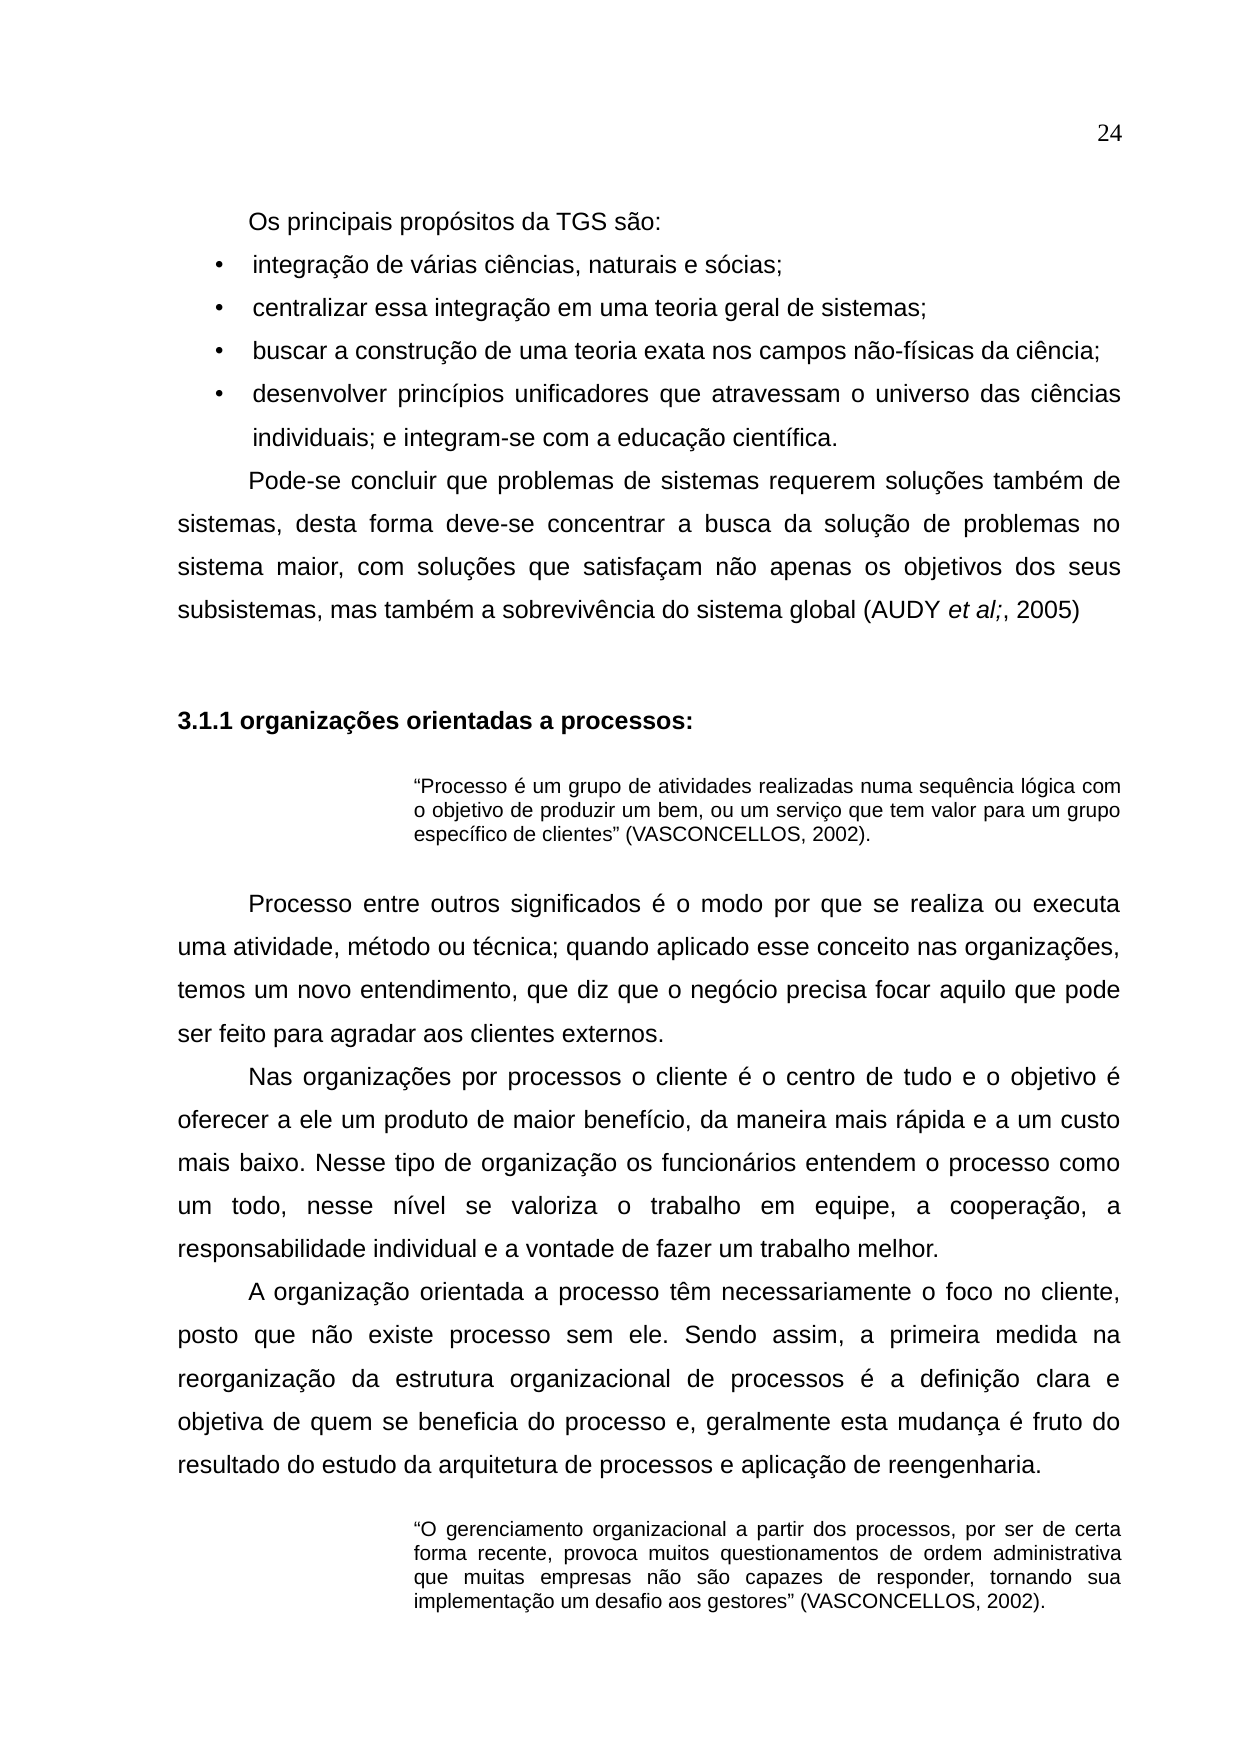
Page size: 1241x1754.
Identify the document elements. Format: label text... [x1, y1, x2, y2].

list buscar a construção de uma teoria exata nos campos não-físicas da ciência; [215, 336, 1122, 365]
text “Processo é um grupo de atividades realizadas numa sequência lógica com o objetivo de produzir um bem, ou um serviço que tem valor para um grupo específico de clientes” (VASCONCELLOS, 2002). [413, 774, 1122, 846]
text “O gerenciamento organizacional a partir dos processos, por ser de certa forma recente, provoca muitos questionamentos de ordem administrativa que muitas empresas não são capazes de responder, tornando sua implementação um desafio aos gestores” (VASCONCELLOS, 2002). [413, 1517, 1122, 1613]
text Nas organizações por processos o cliente é o centro de tudo e o objetivo é oferecer a ele um produto de maior benefício, da maneira mais rápida e a um custo mais baixo. Nesse tipo de organização os funcionários entendem o processo como um todo, nesse nível se valoriza o trabalho em equipe, a cooperação, a responsabilidade individual e a vontade de fazer um trabalho melhor. [177, 1062, 1122, 1263]
text Pode-se concluir que problemas de sistemas requerem soluções também de sistemas, desta forma deve-se concentrar a busca da solução de problemas no sistema maior, com soluções que satisfaçam não apenas os objetivos dos seus subsistemas, mas também a sobrevivência do sistema global (AUDY et al;, 2005) [177, 466, 1122, 624]
text A organização orientada a processo têm necessariamente o foco no cliente, posto que não existe processo sem ele. Sendo assim, a primeira medida na reorganização da estrutura organizacional de processos é a definição clara e objetiva de quem se beneficia do processo e, geralmente esta mudança é fruto do resultado do estudo da arquitetura de processos e aplicação de reengenharia. [177, 1277, 1122, 1478]
text Os principais propósitos da TGS são: [177, 207, 1122, 235]
text Processo entre outros significados é o modo por que se realiza ou executa uma atividade, método ou técnica; quando aplicado esse conceito nas organizações, temos um novo entendimento, que diz que o negócio precisa focar aquilo que pode ser feito para agradar aos clientes externos. [177, 889, 1122, 1047]
list centralizar essa integração em uma teoria geral de sistemas; [215, 293, 1122, 322]
subtitle 3.1.1 organizações orientadas a processos: [177, 706, 1122, 735]
list desenvolver princípios unificadores que atravessam o universo das ciências individuais; e integram-se com a educação científica. [215, 379, 1122, 451]
list integração de várias ciências, naturais e sócias; [215, 250, 1122, 279]
